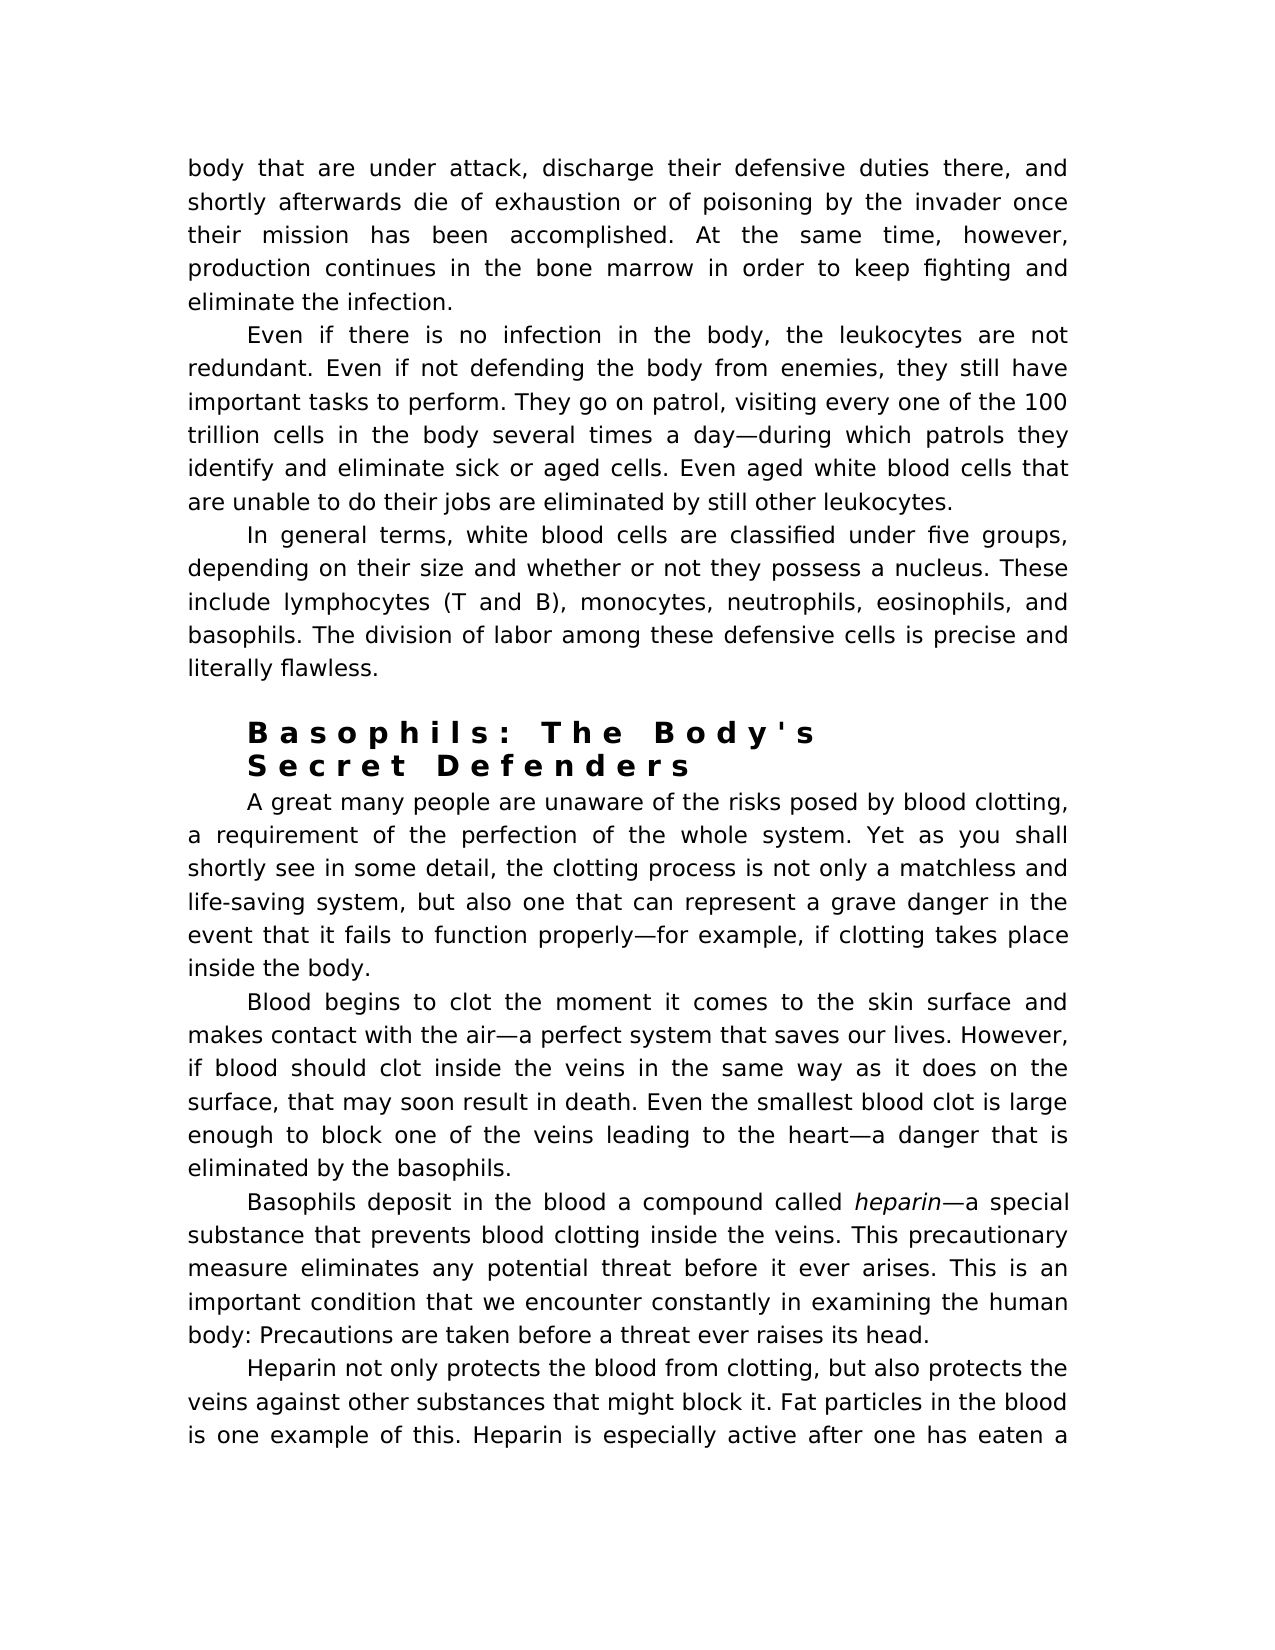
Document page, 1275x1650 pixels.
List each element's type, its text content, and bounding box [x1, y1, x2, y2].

text In general terms, white blood cells are classified under five groups, depending on their size and whether or not they possess a nucleus. These include lymphocytes (T and B), monocytes, neutrophils, eosinophils, and basophils. The division of labor among these defensive cells is precise and literally flawless. [187, 517, 1070, 683]
text Secret Defenders [187, 750, 1070, 783]
text Heparin not only protects the blood from clotting, but also protects the veins against other substances that might block it. Fat particles in the blood is one example of this. Heparin is especially active after one has eaten a [187, 1350, 1070, 1450]
text Blood begins to clot the moment it comes to the skin surface and makes contact with the air—a perfect system that saves our lives. However, if blood should clot inside the veins in the same way as it does on the surface, that may soon result in death. Even the smallest blood clot is large enough to block one of the veins leading to the heart—a danger that is eliminated by the basophils. [187, 983, 1070, 1183]
text body that are under attack, discharge their defensive duties there, and shortly afterwards die of exhaustion or of poisoning by the invader once their mission has been accomplished. At the same time, however, production continues in the bone marrow in order to keep fighting and eliminate the infection. [187, 150, 1070, 317]
text Basophils deposit in the blood a compound called heparin—a special substance that prevents blood clotting inside the veins. This precautionary measure eliminates any potential threat before it ever arises. This is an important condition that we encounter constantly in examining the human body: Precautions are taken before a threat ever raises its head. [187, 1183, 1070, 1350]
text A great many people are unaware of the risks posed by blood clotting, a requirement of the perfection of the whole system. Yet as you shall shortly see in some detail, the clotting process is not only a matchless and life-saving system, but also one that can represent a grave danger in the event that it fails to function properly—for example, if clotting takes place inside the body. [187, 783, 1070, 983]
text Basophils: The Body's [187, 717, 1070, 750]
text Even if there is no infection in the body, the leukocytes are not redundant. Even if not defending the body from enemies, they still have important tasks to perform. They go on patrol, visiting every one of the 100 trillion cells in the body several times a day—during which patrols they identify and eliminate sick or aged cells. Even aged white blood cells that are unable to do their jobs are eliminated by still other leukocytes. [187, 317, 1070, 517]
